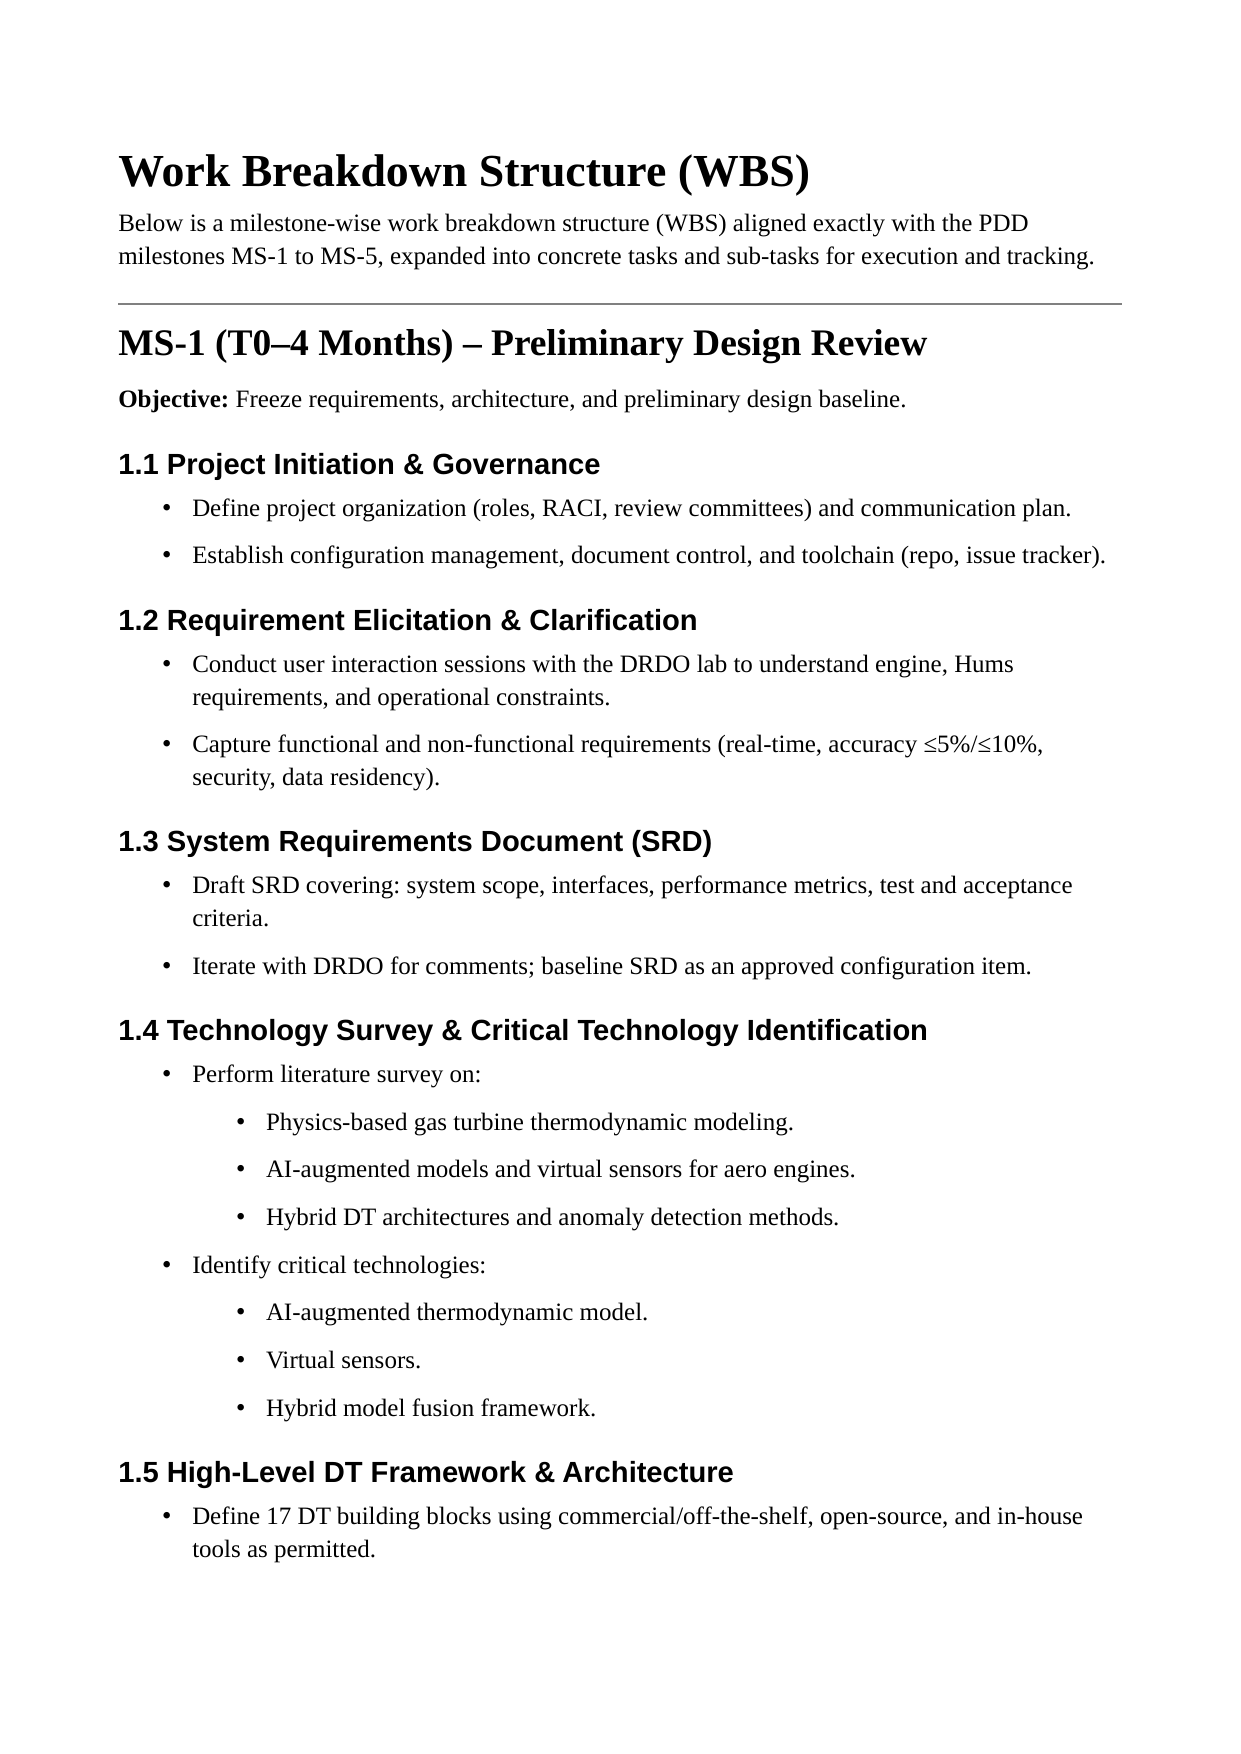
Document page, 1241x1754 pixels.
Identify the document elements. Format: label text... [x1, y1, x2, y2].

list Virtual sensors. [236, 1345, 1122, 1374]
subtitle Work Breakdown Structure (WBS) [118, 143, 1122, 196]
list Hybrid model fusion framework.​ [236, 1393, 1122, 1421]
subtitle 1.3 System Requirements Document (SRD) [118, 824, 1122, 858]
subtitle 1.1 Project Initiation & Governance [118, 447, 1122, 480]
subtitle MS‑1 (T0–4 Months) – Preliminary Design Review [118, 320, 1122, 363]
subtitle 1.5 High-Level DT Framework & Architecture [118, 1455, 1122, 1488]
list AI-augmented models and virtual sensors for aero engines. [236, 1154, 1122, 1183]
list Define 17 DT building blocks using commercial/off-the-shelf, open-source, and in-house tools as permitted.​ [162, 1501, 1122, 1563]
list Establish configuration management, document control, and toolchain (repo, issue tracker). [162, 540, 1122, 569]
list Draft SRD covering: system scope, interfaces, performance metrics, test and acceptance criteria.​ [162, 871, 1122, 932]
list Iterate with DRDO for comments; baseline SRD as an approved configuration item. [162, 951, 1122, 980]
list AI-augmented thermodynamic model. [236, 1297, 1122, 1326]
text Below is a milestone-wise work breakdown structure (WBS) aligned exactly with the PDD milestones MS‑1 to MS‑5, expanded into concrete tasks and sub-tasks for execution and tracking.​ [118, 208, 1122, 270]
list Conduct user interaction sessions with the DRDO lab to understand engine, Hums requirements, and operational constraints.​ [162, 649, 1122, 710]
list Capture functional and non-functional requirements (real-time, accuracy ≤5%/≤10%, security, data residency). [162, 729, 1122, 791]
list Perform literature survey on: [162, 1059, 1122, 1088]
text Objective: Freeze requirements, architecture, and preliminary design baseline. [118, 384, 1122, 413]
subtitle 1.2 Requirement Elicitation & Clarification [118, 603, 1122, 636]
list Define project organization (roles, RACI, review committees) and communication plan.​ [162, 493, 1122, 522]
list Identify critical technologies: [162, 1250, 1122, 1278]
list Physics-based gas turbine thermodynamic modeling. [236, 1107, 1122, 1136]
list Hybrid DT architectures and anomaly detection methods.​ [236, 1202, 1122, 1231]
subtitle 1.4 Technology Survey & Critical Technology Identification [118, 1013, 1122, 1047]
